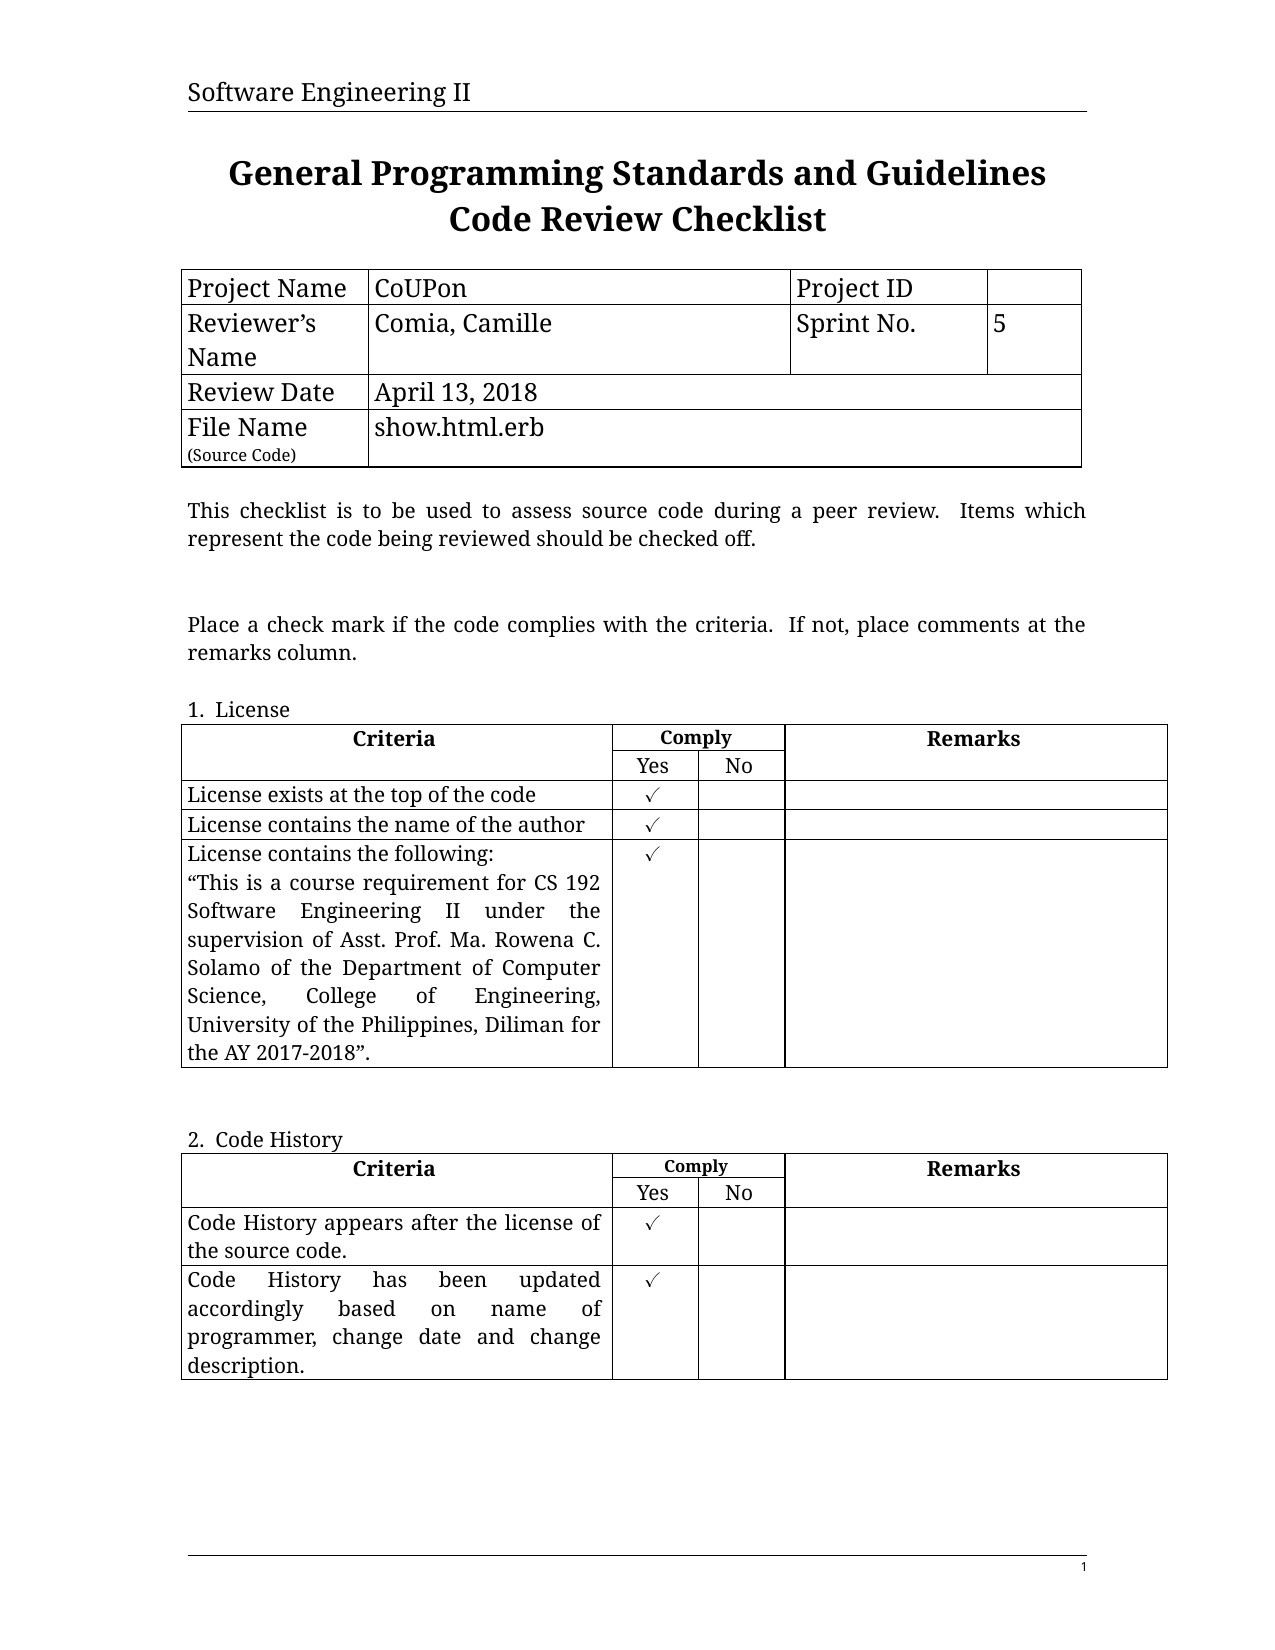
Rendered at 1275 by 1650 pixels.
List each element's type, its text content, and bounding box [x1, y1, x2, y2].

table_cell [786, 840, 1167, 1067]
table_cell Yes [613, 1178, 698, 1207]
table_cell [786, 1208, 1167, 1264]
table_cell show.html.erb [369, 410, 1081, 466]
table_cell Comia, Camille [369, 305, 790, 373]
text Place a check mark if the code complies with the criteria. If not, place comments at the remarks column. [187, 610, 1087, 667]
table_header Comply [613, 1154, 784, 1177]
table_header Project ID [791, 270, 987, 304]
table_header Project Name [182, 270, 368, 304]
table_header Criteria [182, 725, 612, 779]
table_cell No [699, 751, 784, 779]
table_cell Yes [613, 751, 698, 779]
text General Programming Standards and Guidelines Code Review Checklist [187, 150, 1087, 241]
table_header CoUPon [369, 270, 790, 304]
table_header Remarks [786, 1154, 1167, 1207]
table_cell 5 [988, 305, 1081, 373]
table_cell [786, 1266, 1167, 1379]
table_header Remarks [786, 725, 1167, 779]
table_cell [786, 810, 1167, 838]
table_cell [699, 1266, 784, 1379]
text This checklist is to be used to assess source code during a peer review. Items which represent the code being reviewed should be checked off. [187, 496, 1087, 553]
table_cell [786, 781, 1167, 809]
table_cell License contains the following: “This is a course requirement for CS 192 Software Engineering II under the supervision of Asst. Prof. Ma. Rowena C. Solamo of the Department of Computer Science, College of Engineering, University of the Philippines, Diliman for the AY 2017-2018”. [182, 840, 612, 1067]
table_cell April 13, 2018 [369, 375, 1081, 409]
text 1. License [187, 695, 1087, 723]
table_cell Sprint No. [791, 305, 987, 373]
table_cell Review Date [182, 375, 368, 409]
table_cell Code History has been updated accordingly based on name of programmer, change date and change description. [182, 1266, 612, 1379]
table_cell ✓ [613, 810, 698, 838]
table_header Comply [613, 725, 784, 750]
table_cell [699, 840, 784, 1067]
table_cell Code History appears after the license of the source code. [182, 1208, 612, 1264]
table_cell No [699, 1178, 784, 1207]
table_cell Reviewer’s Name [182, 305, 368, 373]
table_header [988, 270, 1081, 304]
table_cell ✓ [613, 781, 698, 809]
table_cell ✓ [613, 1266, 698, 1379]
table_cell File Name (Source Code) [182, 410, 368, 466]
table_cell [699, 781, 784, 809]
table_cell ✓ [613, 1208, 698, 1264]
table_cell [699, 810, 784, 838]
table_header Criteria [182, 1154, 612, 1207]
table_cell License exists at the top of the code [182, 781, 612, 809]
table_cell License contains the name of the author [182, 810, 612, 838]
text 2. Code History [187, 1125, 1087, 1153]
table_cell ✓ [613, 840, 698, 1067]
table_cell [699, 1208, 784, 1264]
